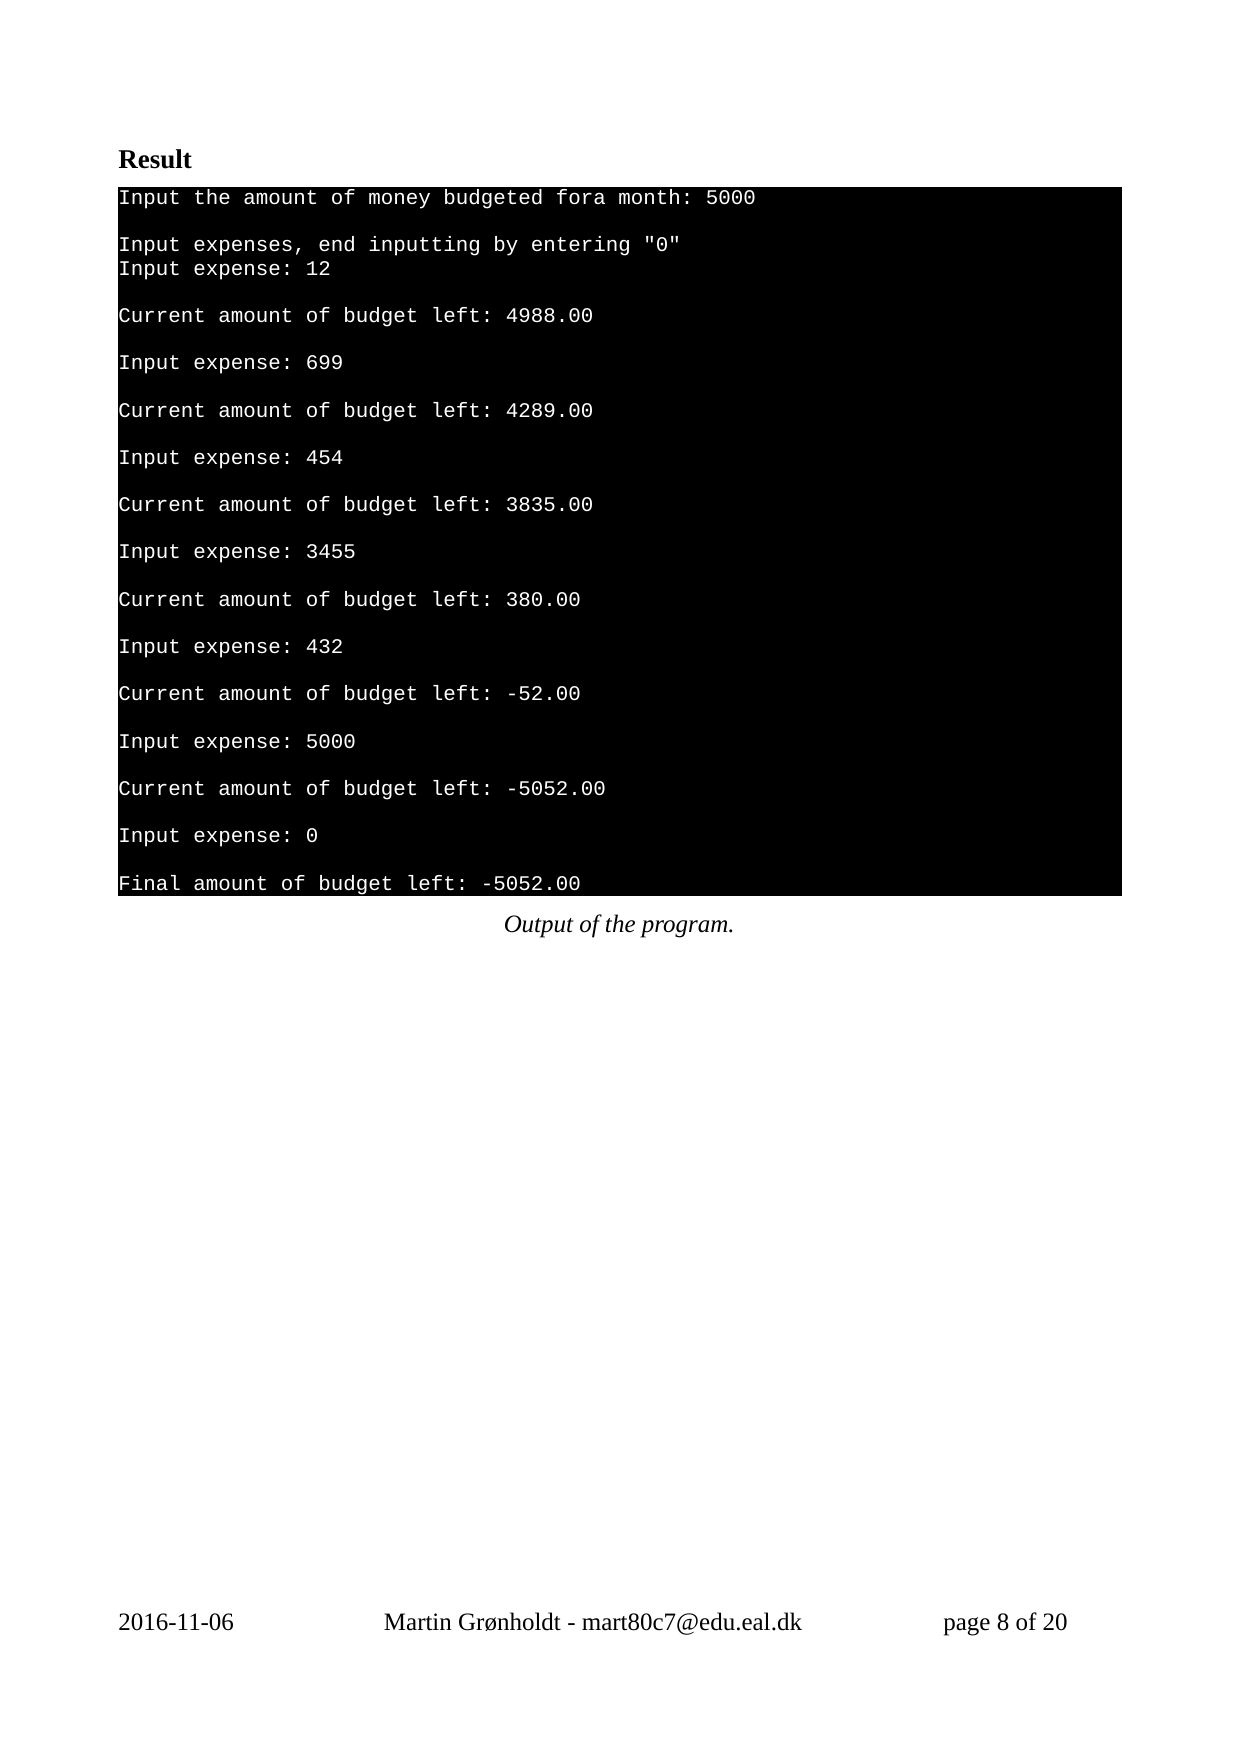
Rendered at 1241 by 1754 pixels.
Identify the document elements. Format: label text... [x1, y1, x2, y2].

text Input expense: 432 [118, 636, 1122, 660]
text Current amount of budget left: 4289.00 [118, 399, 1122, 423]
text Current amount of budget left: 3835.00 [118, 494, 1122, 518]
text Input expense: 12 [118, 258, 1122, 281]
text Input expense: 0 [118, 825, 1122, 849]
text Final amount of budget left: -5052.00 [118, 872, 1122, 896]
text Input expense: 454 [118, 447, 1122, 471]
text Current amount of budget left: 4988.00 [118, 305, 1122, 329]
text Input expense: 3455 [118, 541, 1122, 565]
subtitle Result [118, 143, 1122, 174]
text Input the amount of money budgeted fora month: 5000 [118, 187, 1122, 210]
text Input expenses, end inputting by entering "0" [118, 234, 1122, 258]
text Current amount of budget left: -5052.00 [118, 778, 1122, 802]
text Current amount of budget left: -52.00 [118, 683, 1122, 707]
text Output of the program. [118, 909, 1122, 937]
text Current amount of budget left: 380.00 [118, 589, 1122, 612]
text Input expense: 699 [118, 352, 1122, 376]
text Input expense: 5000 [118, 731, 1122, 754]
